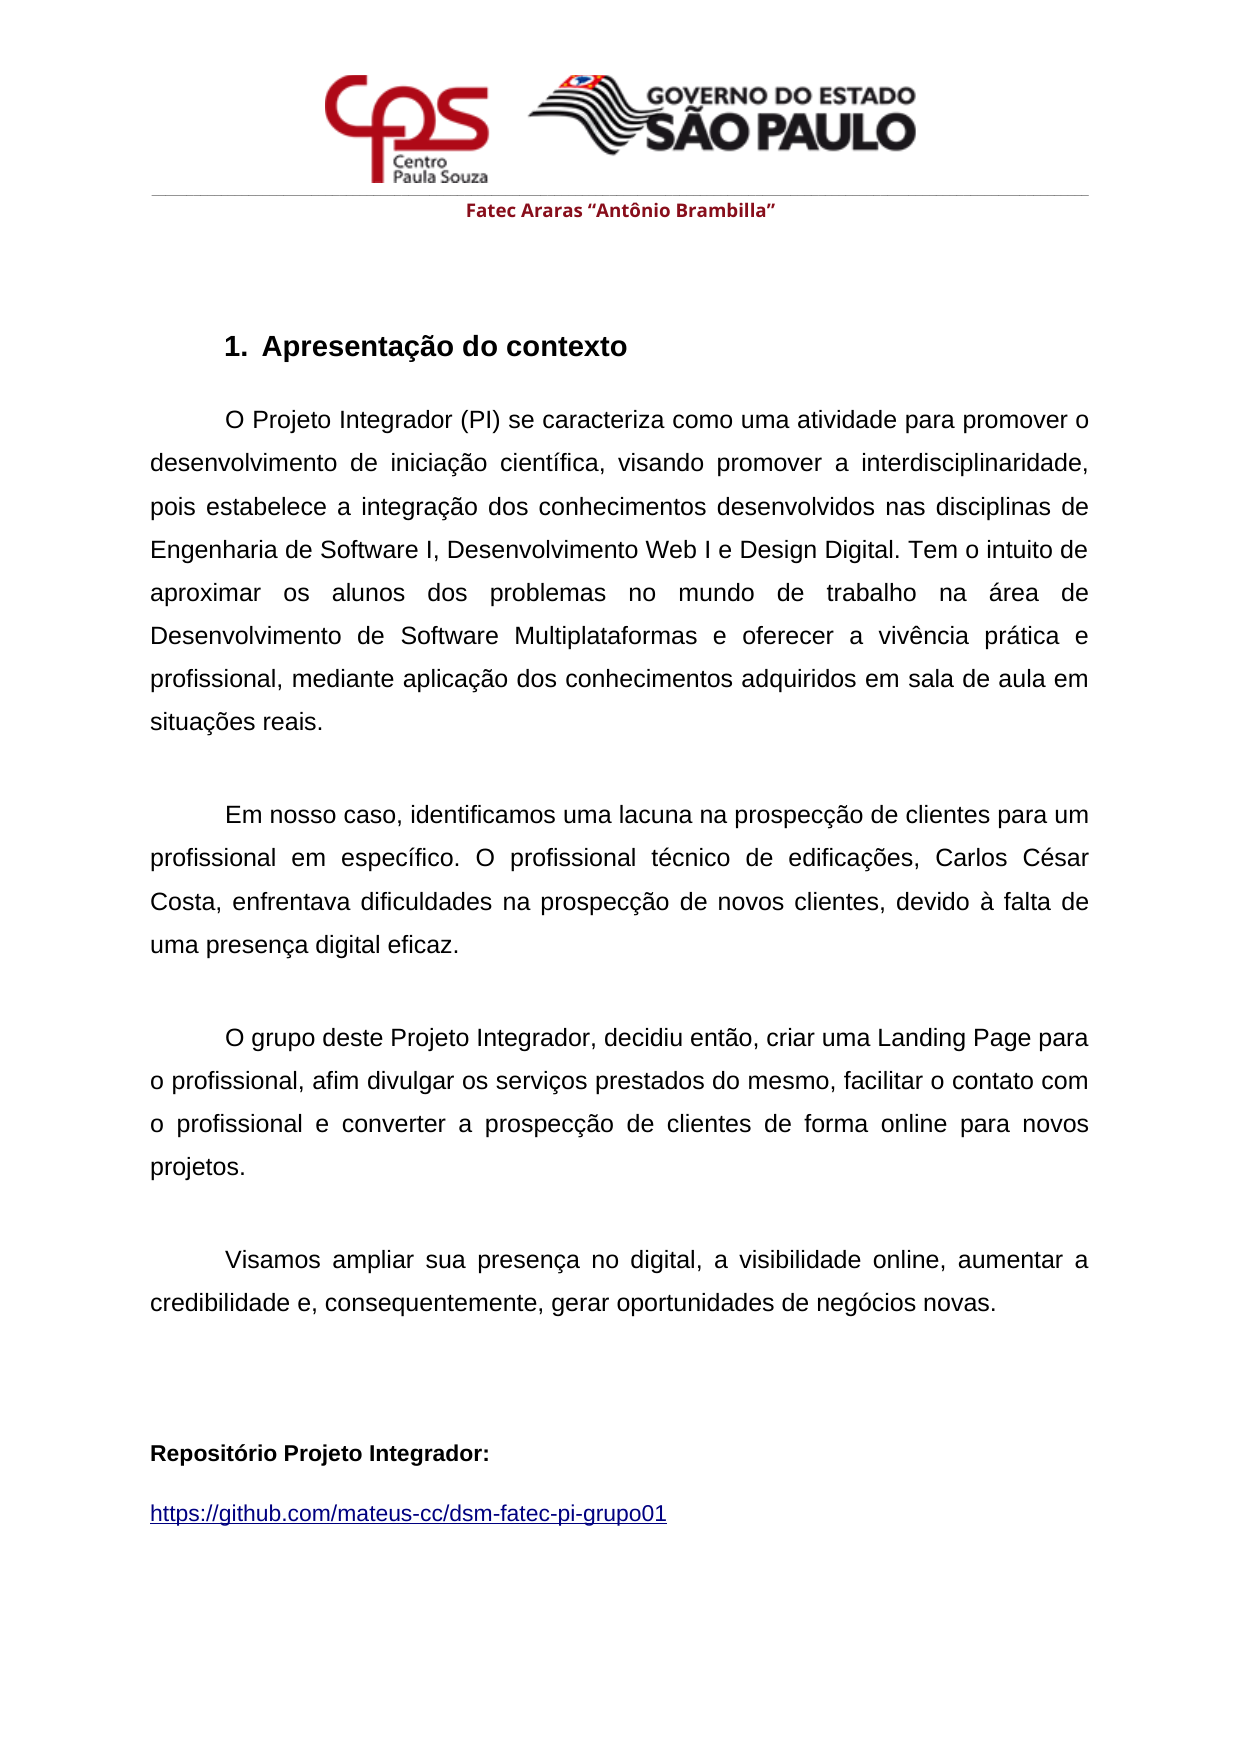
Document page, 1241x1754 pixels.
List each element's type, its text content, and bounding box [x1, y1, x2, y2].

text O grupo deste Projeto Integrador, decidiu então, criar uma Landing Page para o profissional, afim divulgar os serviços prestados do mesmo, facilitar o contato com o profissional e converter a prospecção de clientes de forma online para novos projetos. [150, 1023, 1091, 1181]
text O Projeto Integrador (PI) se caracteriza como uma atividade para promover o desenvolvimento de iniciação científica, visando promover a interdisciplinaridade, pois estabelece a integração dos conhecimentos desenvolvidos nas disciplinas de Engenharia de Software I, Desenvolvimento Web I e Design Digital. Tem o intuito de aproximar os alunos dos problemas no mundo de trabalho na área de Desenvolvimento de Software Multiplataformas e oferecer a vivência prática e profissional, mediante aplicação dos conhecimentos adquiridos em sala de aula em situações reais. [150, 405, 1091, 736]
text Repositório Projeto Integrador: [150, 1439, 1091, 1466]
text Visamos ampliar sua presença no digital, a visibilidade online, aumentar a credibilidade e, consequentemente, gerar oportunidades de negócios novas. [150, 1245, 1091, 1317]
text https://github.com/mateus-cc/dsm-fatec-pi-grupo01 [150, 1500, 1091, 1526]
text Em nosso caso, identificamos uma lacuna na prospecção de clientes para um profissional em específico. O profissional técnico de edificações, Carlos César Costa, enfrentava dificuldades na prospecção de novos clientes, devido à falta de uma presença digital eficaz. [150, 800, 1091, 958]
subtitle Apresentação do contexto [224, 329, 1091, 363]
